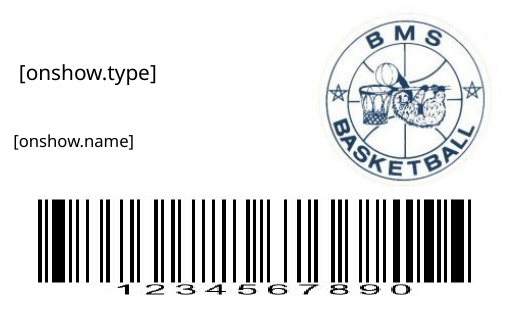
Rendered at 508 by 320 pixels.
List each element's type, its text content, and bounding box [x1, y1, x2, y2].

text [onshow.name] [0, 121, 304, 155]
text [onshow.type] [0, 57, 304, 87]
picture [26, 0, 508, 299]
